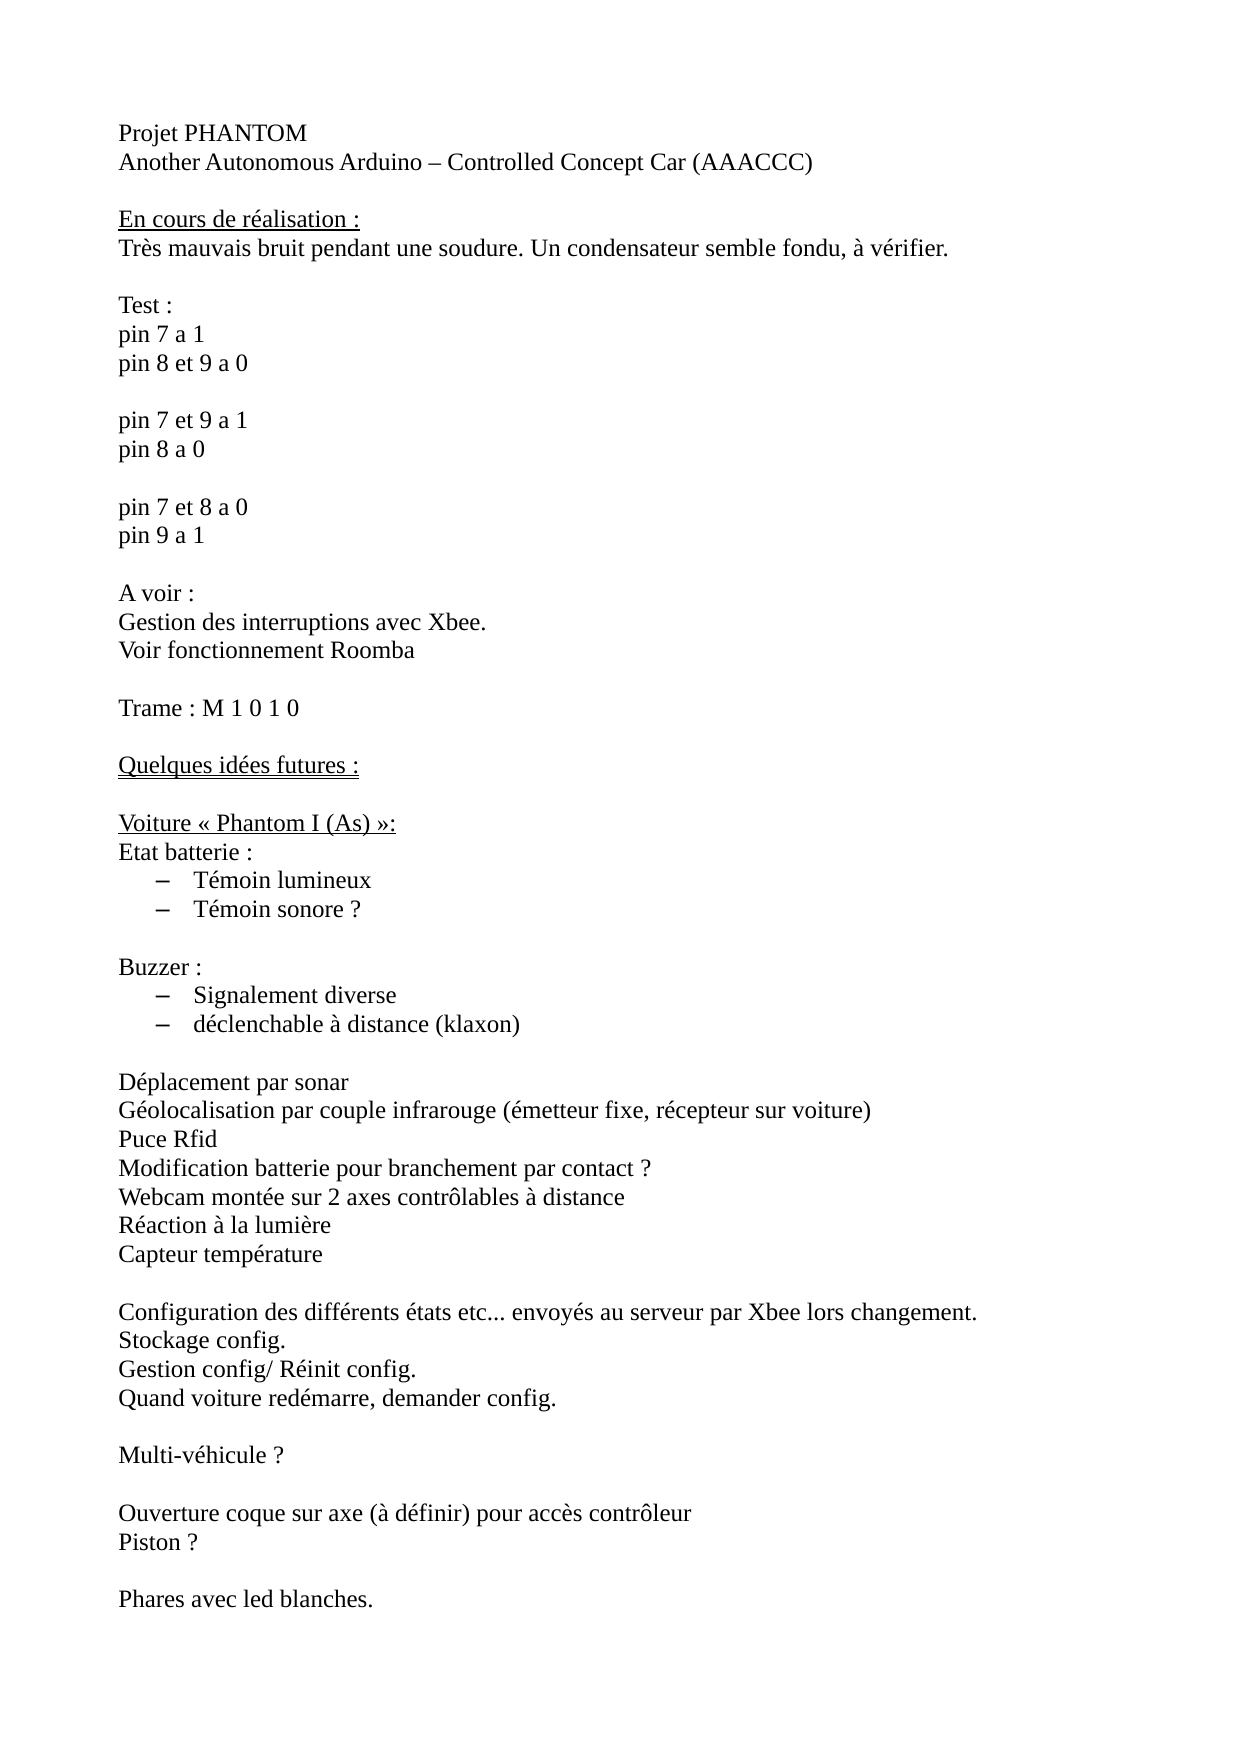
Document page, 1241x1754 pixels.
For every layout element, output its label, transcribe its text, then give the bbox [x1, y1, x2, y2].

text Test : [118, 291, 1122, 319]
text Gestion des interruptions avec Xbee. [118, 607, 1122, 636]
text Phares avec led blanches. [118, 1584, 1122, 1613]
text pin 8 et 9 a 0 [118, 348, 1122, 377]
text Voir fonctionnement Roomba [118, 636, 1122, 664]
text pin 7 et 9 a 1 [118, 406, 1122, 434]
list Signalement diverse [156, 981, 1122, 1009]
text Piston ? [118, 1527, 1122, 1556]
text Trame : M 1 0 1 0 [118, 693, 1122, 722]
text Puce Rfid [118, 1124, 1122, 1153]
text Très mauvais bruit pendant une soudure. Un condensateur semble fondu, à vérifier. [118, 233, 1122, 262]
list déclenchable à distance (klaxon) [156, 1009, 1122, 1038]
text En cours de réalisation : [118, 204, 1122, 233]
text Projet PHANTOM [118, 118, 1122, 147]
text Buzzer : [118, 952, 1122, 981]
text Etat batterie : [118, 837, 1122, 866]
text Géolocalisation par couple infrarouge (émetteur fixe, récepteur sur voiture) [118, 1096, 1122, 1124]
list Témoin sonore ? [156, 894, 1122, 923]
text Gestion config/ Réinit config. [118, 1354, 1122, 1383]
text Webcam montée sur 2 axes contrôlables à distance [118, 1182, 1122, 1211]
text Another Autonomous Arduino – Controlled Concept Car (AAACCC) [118, 147, 1122, 176]
text A voir : [118, 578, 1122, 607]
text pin 7 et 8 a 0 [118, 492, 1122, 521]
text Configuration des différents états etc... envoyés au serveur par Xbee lors changement. [118, 1297, 1122, 1326]
text Ouverture coque sur axe (à définir) pour accès contrôleur [118, 1498, 1122, 1527]
text Quelques idées futures : [118, 751, 1122, 779]
list Témoin lumineux [156, 866, 1122, 894]
text Capteur température [118, 1239, 1122, 1268]
text Stockage config. [118, 1326, 1122, 1354]
text Multi-véhicule ? [118, 1441, 1122, 1469]
text pin 7 a 1 [118, 319, 1122, 348]
text pin 9 a 1 [118, 521, 1122, 549]
text Déplacement par sonar [118, 1067, 1122, 1096]
text Réaction à la lumière [118, 1211, 1122, 1239]
text Voiture « Phantom I (As) »: [118, 808, 1122, 837]
text pin 8 a 0 [118, 434, 1122, 463]
text Quand voiture redémarre, demander config. [118, 1383, 1122, 1412]
text Modification batterie pour branchement par contact ? [118, 1153, 1122, 1182]
